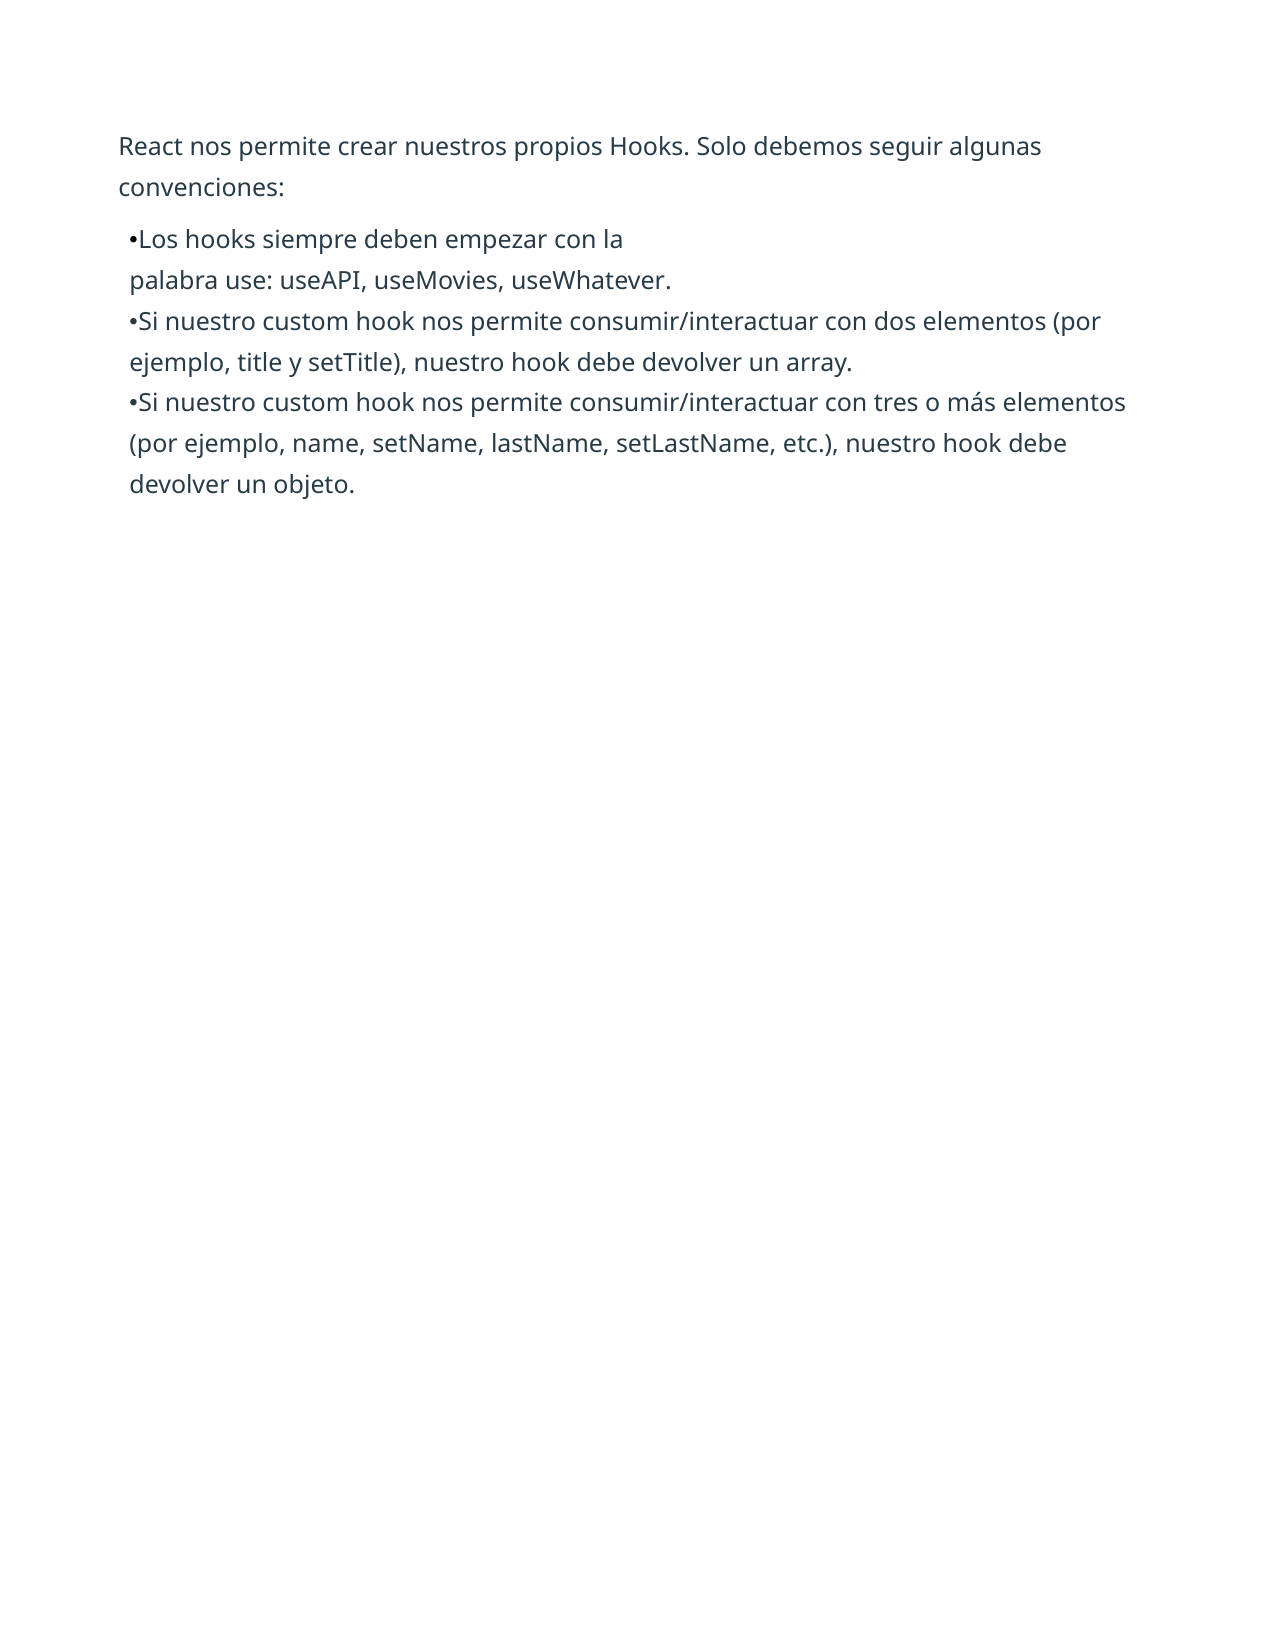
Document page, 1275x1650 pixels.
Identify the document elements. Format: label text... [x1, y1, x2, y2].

list Si nuestro custom hook nos permite consumir/interactuar con dos elementos (por ejemplo, title y setTitle), nuestro hook debe devolver un array. [118, 303, 1146, 378]
list Los hooks siempre deben empezar con la palabra use: useAPI, useMovies, useWhatever. [118, 222, 1146, 297]
text React nos permite crear nuestros propios Hooks. Solo debemos seguir algunas convenciones: [118, 129, 1157, 204]
list Si nuestro custom hook nos permite consumir/interactuar con tres o más elementos (por ejemplo, name, setName, lastName, setLastName, etc.), nuestro hook debe devolver un objeto. [118, 385, 1146, 501]
